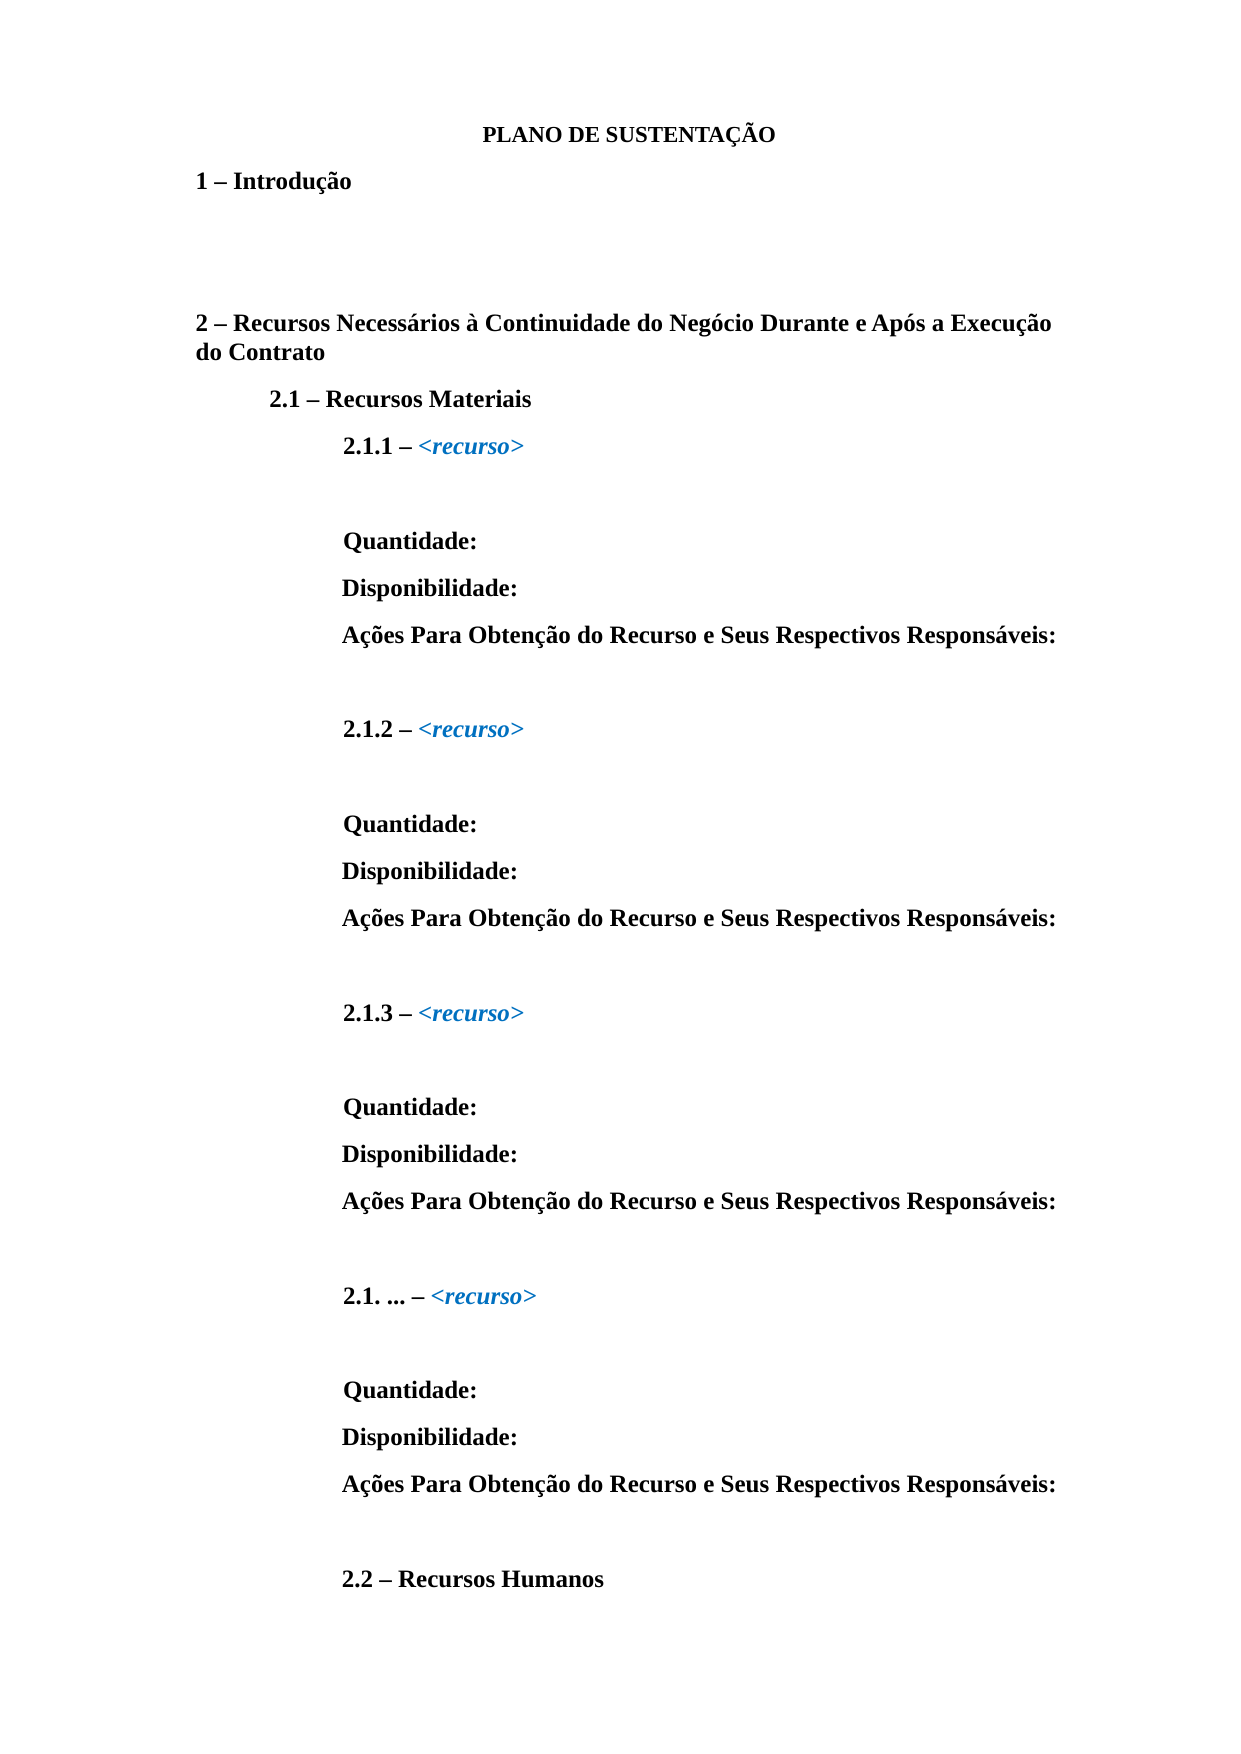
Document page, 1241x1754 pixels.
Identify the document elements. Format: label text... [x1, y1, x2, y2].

text 2.2 – Recursos Humanos [194, 1563, 1064, 1593]
text Ações Para Obtenção do Recurso e Seus Respectivos Responsáveis: [194, 1186, 1064, 1215]
text 1 – Introdução [195, 165, 1064, 195]
text 2.1.3 – <recurso> [195, 997, 1064, 1026]
text Disponibilidade: [194, 572, 1064, 602]
text Disponibilidade: [194, 1422, 1064, 1451]
text Disponibilidade: [194, 1138, 1064, 1168]
text 2.1.2 – <recurso> [195, 714, 1064, 743]
text Quantidade: [195, 808, 1064, 838]
text 2.1. ... – <recurso> [195, 1280, 1064, 1309]
text Ações Para Obtenção do Recurso e Seus Respectivos Responsáveis: [194, 903, 1064, 932]
text PLANO DE SUSTENTAÇÃO [194, 118, 1064, 148]
text Quantidade: [195, 1091, 1064, 1121]
text Quantidade: [195, 525, 1064, 554]
text Ações Para Obtenção do Recurso e Seus Respectivos Responsáveis: [194, 1469, 1064, 1498]
text 2.1.1 – <recurso> [195, 431, 1064, 460]
text Quantidade: [195, 1374, 1064, 1404]
text 2 – Recursos Necessários à Continuidade do Negócio Durante e Após a Execução do Contrato [195, 307, 1064, 366]
text 2.1 – Recursos Materiais [195, 383, 1064, 413]
text Ações Para Obtenção do Recurso e Seus Respectivos Responsáveis: [194, 619, 1064, 649]
text Disponibilidade: [194, 855, 1064, 885]
